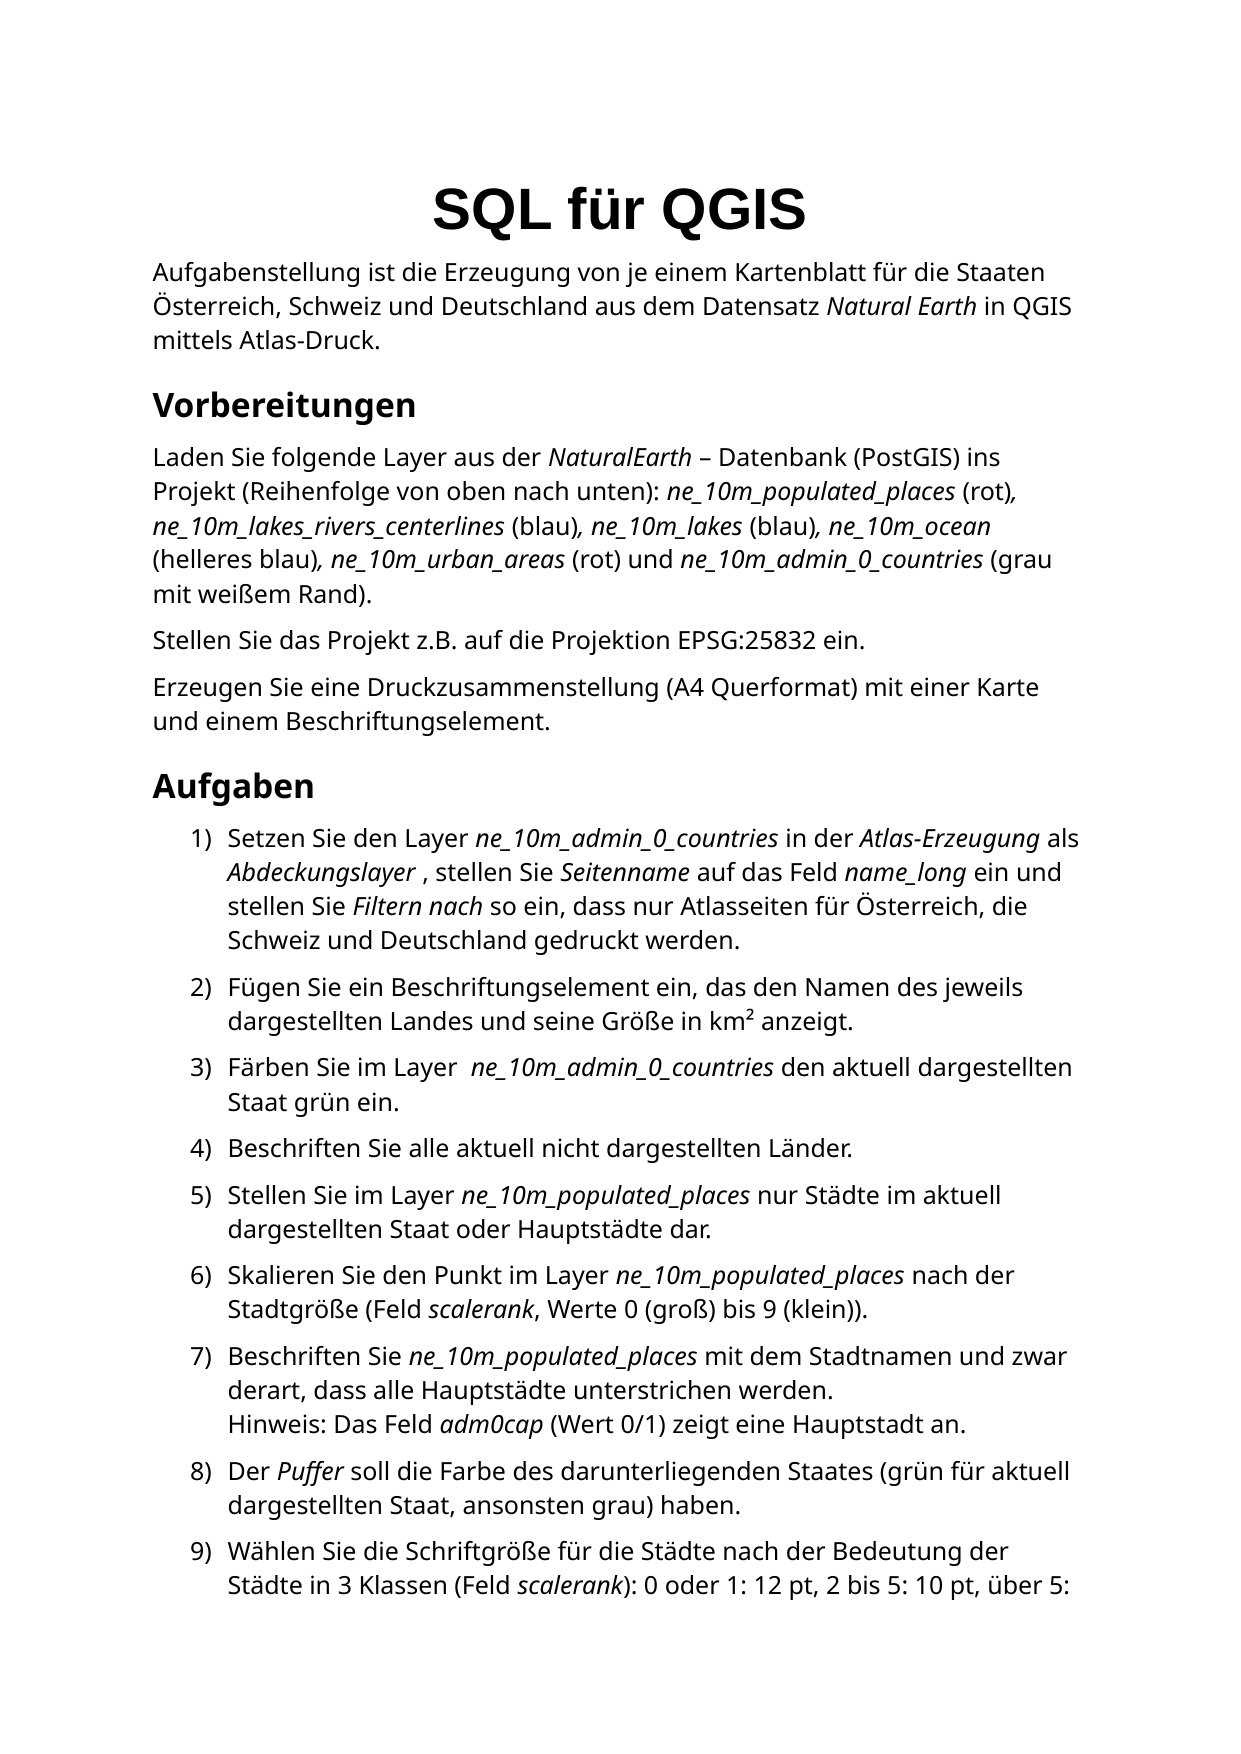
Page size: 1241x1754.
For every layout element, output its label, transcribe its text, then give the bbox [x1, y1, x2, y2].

text Erzeugen Sie eine Druckzusammenstellung (A4 Querformat) mit einer Karte und einem Beschriftungselement. [152, 669, 1088, 737]
list Fügen Sie ein Beschriftungselement ein, das den Namen des jeweils dargestellten Landes und seine Größe in km² anzeigt. [190, 969, 1088, 1038]
list Beschriften Sie alle aktuell nicht dargestellten Länder. [190, 1131, 1088, 1165]
list Setzen Sie den Layer ne_10m_admin_0_countries in der Atlas-Erzeugung als Abdeckungslayer , stellen Sie Seitenname auf das Feld name_long ein und stellen Sie Filtern nach so ein, dass nur Atlasseiten für Österreich, die Schweiz und Deutschland gedruckt werden. [190, 821, 1088, 957]
list Färben Sie im Layer ne_10m_admin_0_countries den aktuell dargestellten Staat grün ein. [190, 1050, 1088, 1118]
subtitle Aufgaben [152, 762, 1088, 808]
list Skalieren Sie den Punkt im Layer ne_10m_populated_places nach der Stadtgröße (Feld scalerank, Werte 0 (groß) bis 9 (klein)). [190, 1258, 1088, 1326]
list Der Puffer soll die Farbe des darunterliegenden Staates (grün für aktuell dargestellten Staat, ansonsten grau) haben. [190, 1453, 1088, 1521]
list Wählen Sie die Schriftgröße für die Städte nach der Bedeutung der Städte in 3 Klassen (Feld scalerank): 0 oder 1: 12 pt, 2 bis 5: 10 pt, über 5: 8 pt [190, 1534, 1088, 1602]
subtitle Vorbereitungen [152, 382, 1088, 427]
list Stellen Sie im Layer ne_10m_populated_places nur Städte im aktuell dargestellten Staat oder Hauptstädte dar. [190, 1177, 1088, 1245]
text Aufgabenstellung ist die Erzeugung von je einem Kartenblatt für die Staaten Österreich, Schweiz und Deutschland aus dem Datensatz Natural Earth in QGIS mittels Atlas-Druck. [152, 254, 1088, 357]
title SQL für QGIS [152, 175, 1088, 242]
list Beschriften Sie ne_10m_populated_places mit dem Stadtnamen und zwar derart, dass alle Hauptstädte unterstrichen werden. Hinweis: Das Feld adm0cap (Wert 0/1) zeigt eine Hauptstadt an. [190, 1338, 1088, 1441]
text Laden Sie folgende Layer aus der NaturalEarth – Datenbank (PostGIS) ins Projekt (Reihenfolge von oben nach unten): ne_10m_populated_places (rot), ne_10m_lakes_rivers_centerlines (blau), ne_10m_lakes (blau), ne_10m_ocean (helleres blau), ne_10m_urban_areas (rot) und ne_10m_admin_0_countries (grau mit weißem Rand). [152, 440, 1088, 610]
text Stellen Sie das Projekt z.B. auf die Projektion EPSG:25832 ein. [152, 623, 1088, 657]
